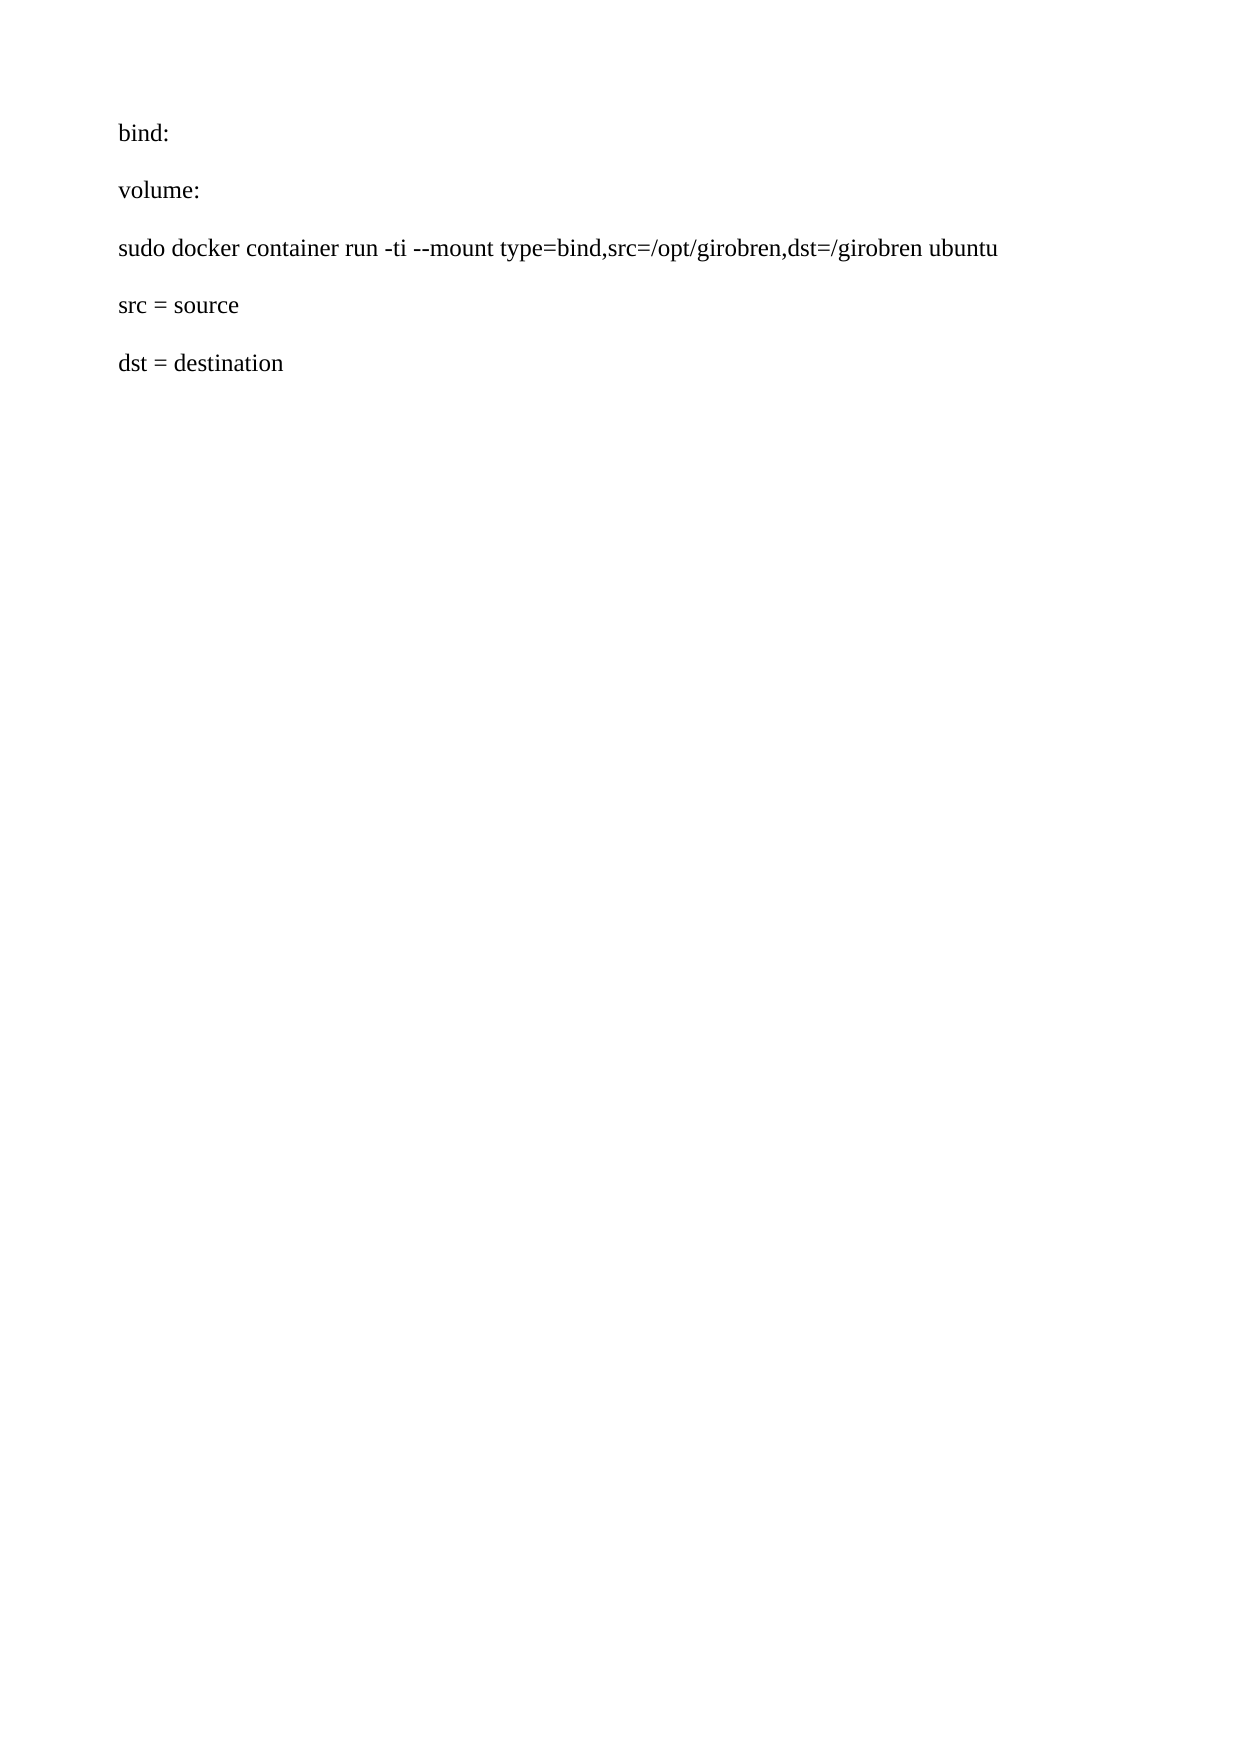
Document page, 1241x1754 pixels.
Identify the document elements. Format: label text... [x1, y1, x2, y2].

text dst = destination [118, 348, 1122, 377]
text bind: [118, 118, 1122, 147]
text volume: [118, 176, 1122, 204]
text sudo docker container run -ti --mount type=bind,src=/opt/girobren,dst=/girobren ubuntu [118, 233, 1122, 262]
text src = source [118, 291, 1122, 319]
